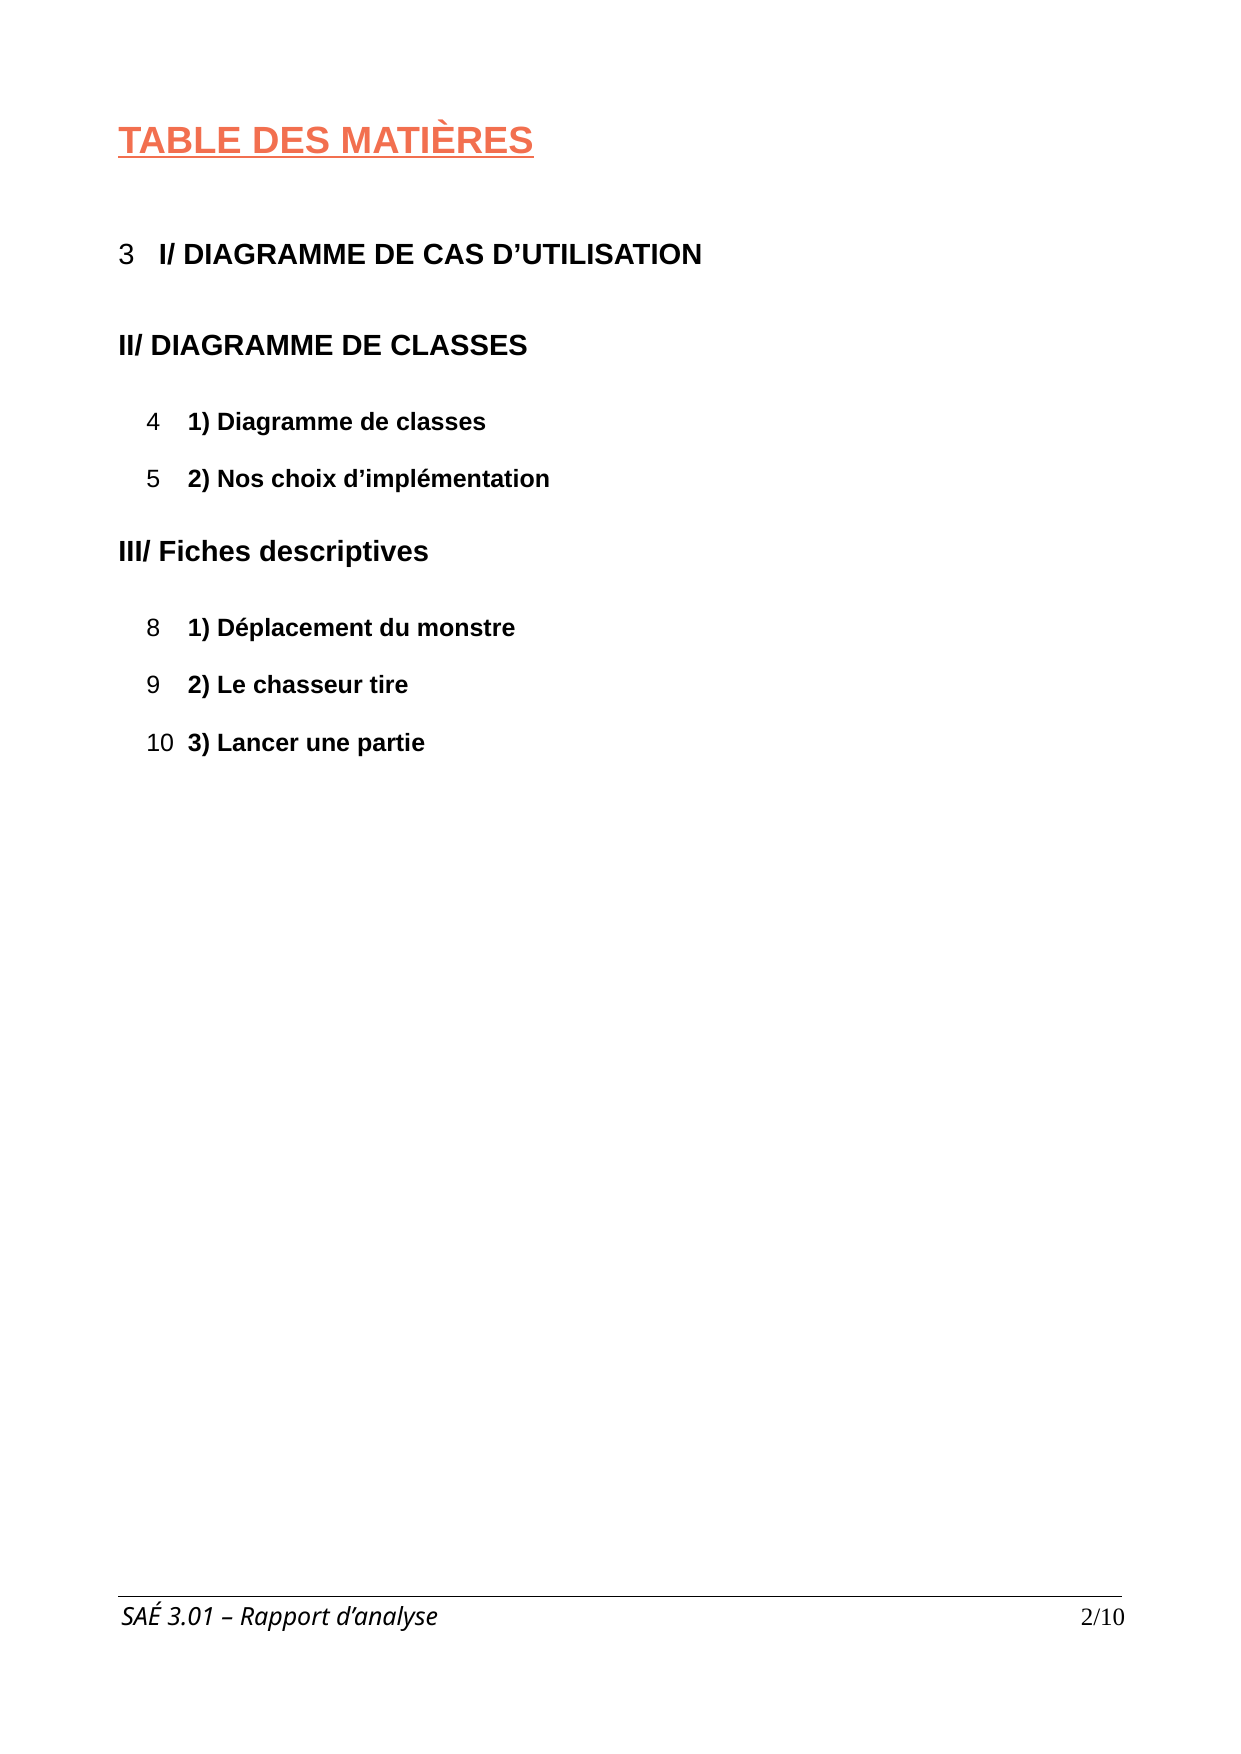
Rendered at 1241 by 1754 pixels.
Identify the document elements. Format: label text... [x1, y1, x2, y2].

subtitle 3 I/ DIAGRAMME DE CAS D’UTILISATION [118, 237, 1122, 271]
subtitle III/ Fiches descriptives [118, 534, 1122, 567]
subtitle 10 3) Lancer une partie [118, 728, 1122, 756]
subtitle 8 1) Déplacement du monstre [118, 613, 1122, 641]
subtitle TABLE DES MATIÈRES [118, 118, 1122, 162]
subtitle 5 2) Nos choix d’implémentation [118, 464, 1122, 493]
subtitle II/ DIAGRAMME DE CLASSES [118, 328, 1122, 361]
subtitle 4 1) Diagramme de classes [118, 407, 1122, 436]
subtitle 9 2) Le chasseur tire [118, 670, 1122, 699]
